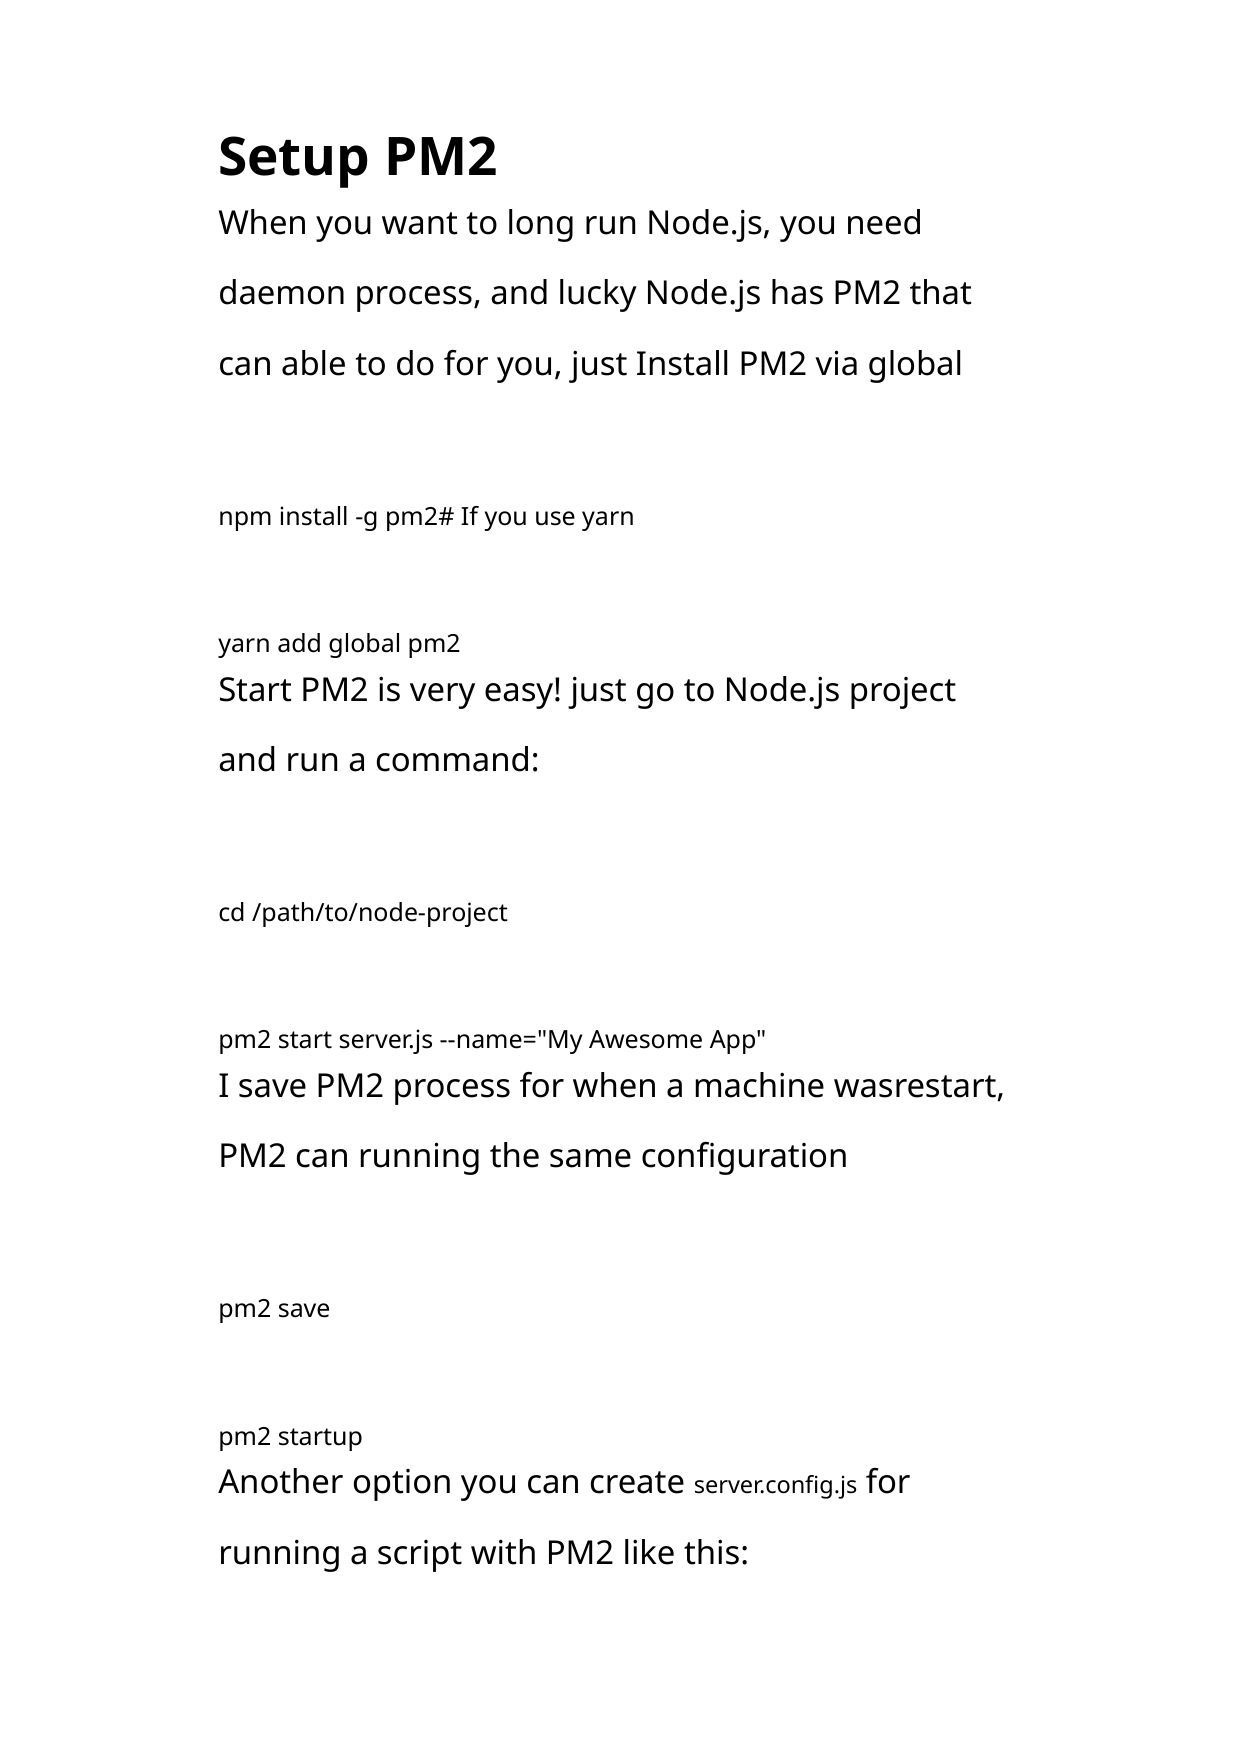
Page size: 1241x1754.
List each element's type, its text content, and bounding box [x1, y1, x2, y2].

subtitle Setup PM2 [218, 118, 1022, 191]
text When you want to long run Node.js, you need daemon process, and lucky Node.js has PM2 that can able to do for you, just Install PM2 via global [218, 199, 1022, 385]
text cd /path/to/node-project [218, 894, 1022, 928]
text pm2 start server.js --name="My Awesome App" [218, 1022, 1022, 1056]
text pm2 save [218, 1291, 1022, 1325]
text I save PM2 process for when a machine wasrestart, PM2 can running the same configuration [218, 1062, 1022, 1177]
text yarn add global pm2 [218, 626, 1022, 660]
text pm2 startup [218, 1418, 1022, 1452]
text Start PM2 is very easy! just go to Node.js project and run a command: [218, 666, 1022, 781]
text Another option you can create server.config.js for running a script with PM2 like this: [218, 1458, 1022, 1574]
text npm install -g pm2# If you use yarn [218, 498, 1022, 532]
